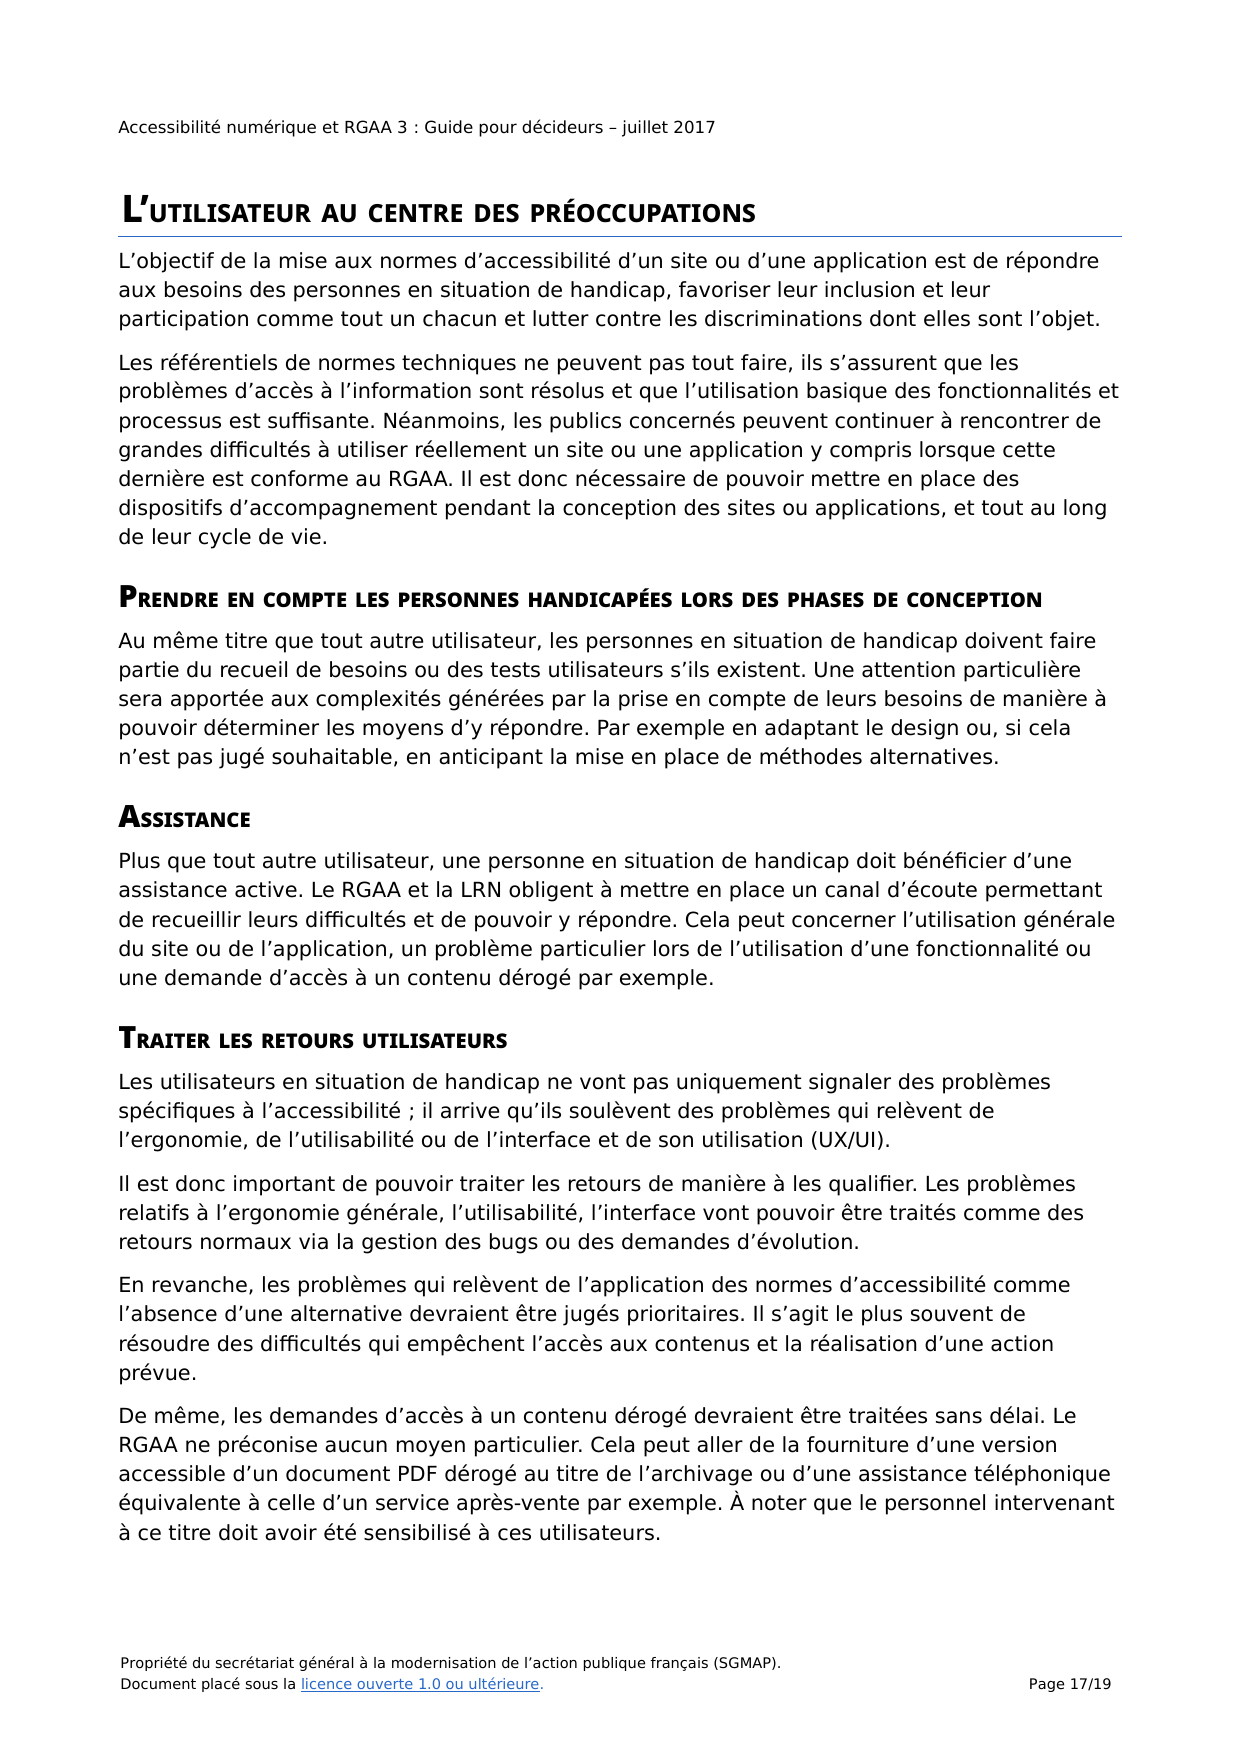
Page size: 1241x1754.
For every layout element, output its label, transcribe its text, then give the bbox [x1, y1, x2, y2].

subtitle Assistance [118, 795, 1122, 837]
subtitle Prendre en compte les personnes handicapées lors des phases de conception [118, 575, 1122, 617]
text L’objectif de la mise aux normes d’accessibilité d’un site ou d’une application est de répondre aux besoins des personnes en situation de handicap, favoriser leur inclusion et leur participation comme tout un chacun et lutter contre les discriminations dont elles sont l’objet. [118, 249, 1122, 331]
text Plus que tout autre utilisateur, une personne en situation de handicap doit bénéficier d’une assistance active. Le RGAA et la LRN obligent à mettre en place un canal d’écoute permettant de recueillir leurs difficultés et de pouvoir y répondre. Cela peut concerner l’utilisation générale du site ou de l’application, un problème particulier lors de l’utilisation d’une fonctionnalité ou une demande d’accès à un contenu dérogé par exemple. [118, 849, 1122, 990]
text De même, les demandes d’accès à un contenu dérogé devraient être traitées sans délai. Le RGAA ne préconise aucun moyen particulier. Cela peut aller de la fourniture d’une version accessible d’un document PDF dérogé au titre de l’archivage ou d’une assistance téléphonique équivalente à celle d’un service après-vente par exemple. À noter que le personnel intervenant à ce titre doit avoir été sensibilisé à ces utilisateurs. [118, 1404, 1122, 1545]
text En revanche, les problèmes qui relèvent de l’application des normes d’accessibilité comme l’absence d’une alternative devraient être jugés prioritaires. Il s’agit le plus souvent de résoudre des difficultés qui empêchent l’accès aux contenus et la réalisation d’une action prévue. [118, 1273, 1122, 1385]
subtitle Traiter les retours utilisateurs [118, 1016, 1122, 1057]
text Il est donc important de pouvoir traiter les retours de manière à les qualifier. Les problèmes relatifs à l’ergonomie générale, l’utilisabilité, l’interface vont pouvoir être traités comme des retours normaux via la gestion des bugs ou des demandes d’évolution. [118, 1172, 1122, 1254]
text Les référentiels de normes techniques ne peuvent pas tout faire, ils s’assurent que les problèmes d’accès à l’information sont résolus et que l’utilisation basique des fonctionnalités et processus est suffisante. Néanmoins, les publics concernés peuvent continuer à rencontrer de grandes difficultés à utiliser réellement un site ou une application y compris lorsque cette dernière est conforme au RGAA. Il est donc nécessaire de pouvoir mettre en place des dispositifs d’accompagnement pendant la conception des sites ou applications, et tout au long de leur cycle de vie. [118, 351, 1122, 549]
text Au même titre que tout autre utilisateur, les personnes en situation de handicap doivent faire partie du recueil de besoins ou des tests utilisateurs s’ils existent. Une attention particulière sera apportée aux complexités générées par la prise en compte de leurs besoins de manière à pouvoir déterminer les moyens d’y répondre. Par exemple en adaptant le design ou, si cela n’est pas jugé souhaitable, en anticipant la mise en place de méthodes alternatives. [118, 629, 1122, 769]
text Les utilisateurs en situation de handicap ne vont pas uniquement signaler des problèmes spécifiques à l’accessibilité ; il arrive qu’ils soulèvent des problèmes qui relèvent de l’ergonomie, de l’utilisabilité ou de l’interface et de son utilisation (UX/UI). [118, 1070, 1122, 1152]
subtitle L’utilisateur au centre des préoccupations [118, 179, 1122, 236]
